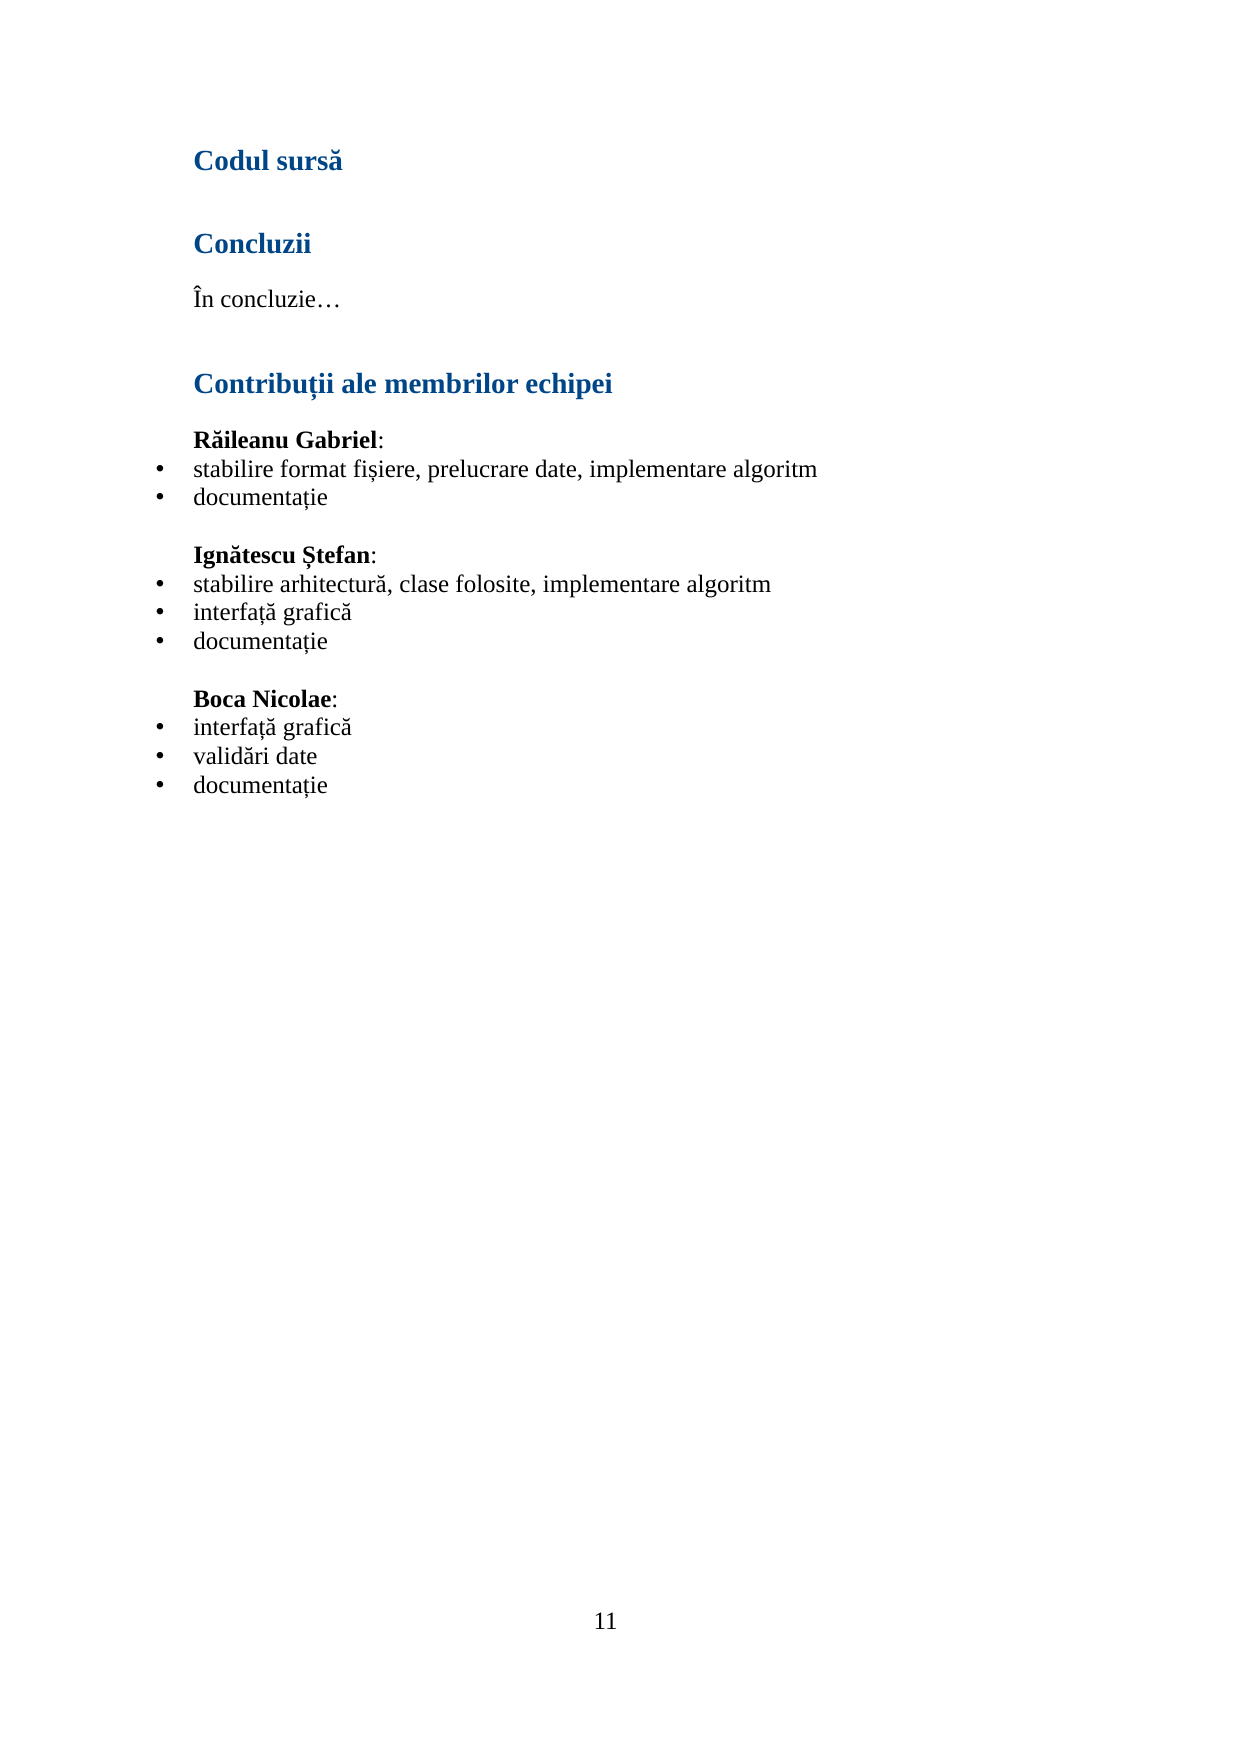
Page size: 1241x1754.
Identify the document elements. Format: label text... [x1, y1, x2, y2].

list stabilire format fișiere, prelucrare date, implementare algoritm [156, 454, 1093, 482]
list validări date [156, 741, 1093, 770]
subtitle Concluzii [118, 226, 1093, 259]
subtitle Contribuții ale membrilor echipei [118, 367, 1093, 400]
text Ignătescu Ștefan: [118, 540, 1093, 569]
list documentație [156, 770, 1093, 799]
list interfață grafică [156, 597, 1093, 626]
text Boca Nicolae: [118, 684, 1093, 712]
text În concluzie… [118, 284, 1093, 313]
subtitle Codul sursă [118, 143, 1093, 176]
list documentație [156, 482, 1093, 511]
list interfață grafică [156, 712, 1093, 741]
text Răileanu Gabriel: [118, 425, 1093, 454]
list stabilire arhitectură, clase folosite, implementare algoritm [156, 569, 1093, 597]
list documentație [156, 626, 1093, 655]
